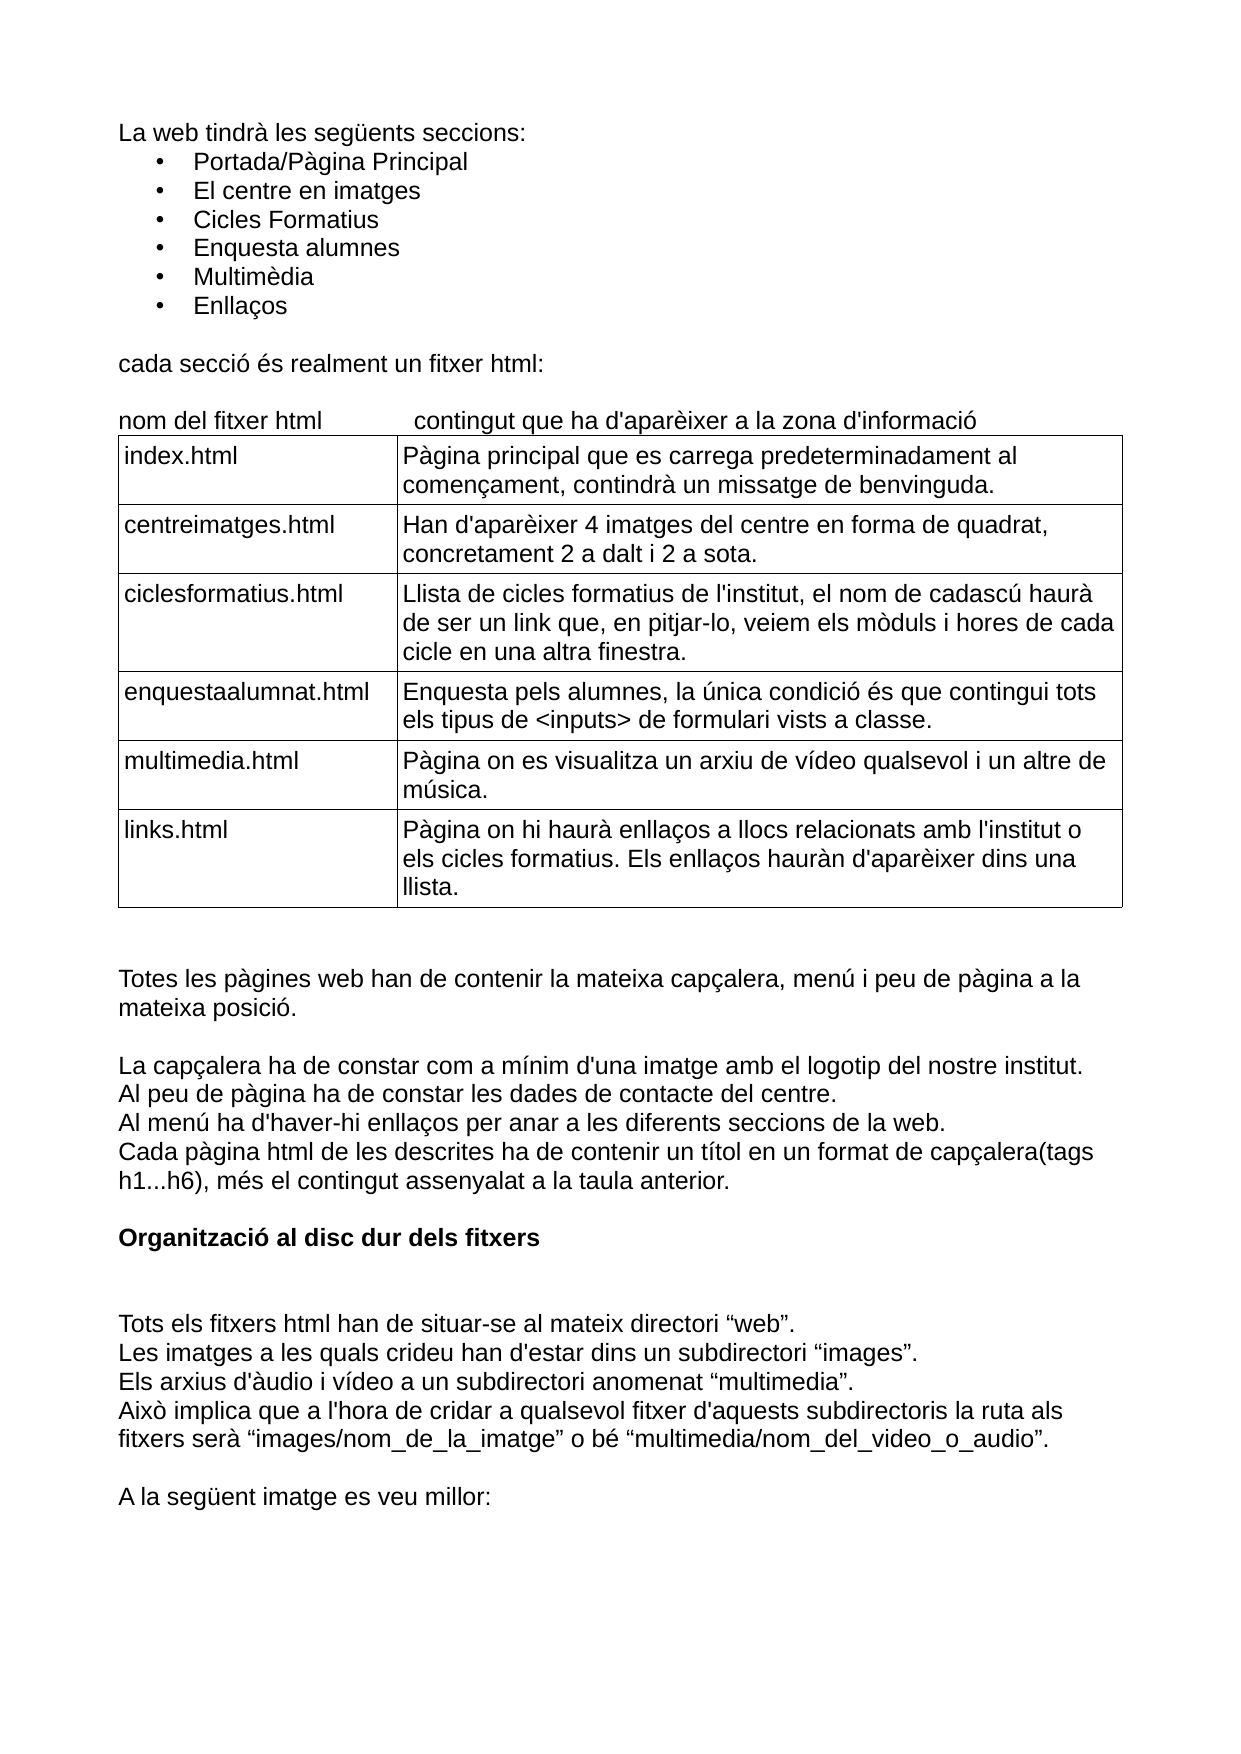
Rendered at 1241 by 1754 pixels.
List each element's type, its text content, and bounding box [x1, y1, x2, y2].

text nom del fitxer html contingut que ha d'aparèixer a la zona d'informació [118, 406, 1122, 435]
text A la següent imatge es veu millor: [118, 1482, 1122, 1511]
table_header index.html [119, 436, 397, 504]
list Cicles Formatius [156, 204, 1122, 233]
list Enllaços [156, 291, 1122, 320]
table_cell Pàgina on es visualitza un arxiu de vídeo qualsevol i un altre de música. [398, 741, 1122, 809]
list Multimèdia [156, 262, 1122, 291]
text Les imatges a les quals crideu han d'estar dins un subdirectori “images”. [118, 1338, 1122, 1367]
list Enquesta alumnes [156, 233, 1122, 262]
table_cell Pàgina on hi haurà enllaços a llocs relacionats amb l'institut o els cicles formatius. Els enllaços hauràn d'aparèixer dins una llista. [398, 810, 1122, 907]
text Això implica que a l'hora de cridar a qualsevol fitxer d'aquests subdirectoris la ruta als fitxers serà “images/nom_de_la_imatge” o bé “multimedia/nom_del_video_o_audio”. [118, 1396, 1122, 1453]
table_cell Han d'aparèixer 4 imatges del centre en forma de quadrat, concretament 2 a dalt i 2 a sota. [398, 505, 1122, 573]
text Totes les pàgines web han de contenir la mateixa capçalera, menú i peu de pàgina a la mateixa posició. [118, 964, 1122, 1022]
table_cell Llista de cicles formatius de l'institut, el nom de cadascú haurà de ser un link que, en pitjar-lo, veiem els mòduls i hores de cada cicle en una altra finestra. [398, 574, 1122, 671]
table_cell centreimatges.html [119, 505, 397, 573]
text Al peu de pàgina ha de constar les dades de contacte del centre. [118, 1079, 1122, 1108]
table_cell Enquesta pels alumnes, la única condició és que contingui tots els tipus de <inputs> de formulari vists a classe. [398, 672, 1122, 740]
text Tots els fitxers html han de situar-se al mateix directori “web”. [118, 1309, 1122, 1338]
table_cell multimedia.html [119, 741, 397, 809]
text La web tindrà les següents seccions: [118, 118, 1122, 147]
text Organització al disc dur dels fitxers [118, 1223, 1122, 1252]
table_header Pàgina principal que es carrega predeterminadament al començament, contindrà un missatge de benvinguda. [398, 436, 1122, 504]
text Els arxius d'àudio i vídeo a un subdirectori anomenat “multimedia”. [118, 1367, 1122, 1396]
list El centre en imatges [156, 176, 1122, 204]
text La capçalera ha de constar com a mínim d'una imatge amb el logotip del nostre institut. [118, 1051, 1122, 1079]
table_cell links.html [119, 810, 397, 907]
text cada secció és realment un fitxer html: [118, 349, 1122, 377]
table_cell ciclesformatius.html [119, 574, 397, 671]
text Cada pàgina html de les descrites ha de contenir un títol en un format de capçalera(tags h1...h6), més el contingut assenyalat a la taula anterior. [118, 1137, 1122, 1194]
table_cell enquestaalumnat.html [119, 672, 397, 740]
list Portada/Pàgina Principal [156, 147, 1122, 176]
text Al menú ha d'haver-hi enllaços per anar a les diferents seccions de la web. [118, 1108, 1122, 1137]
